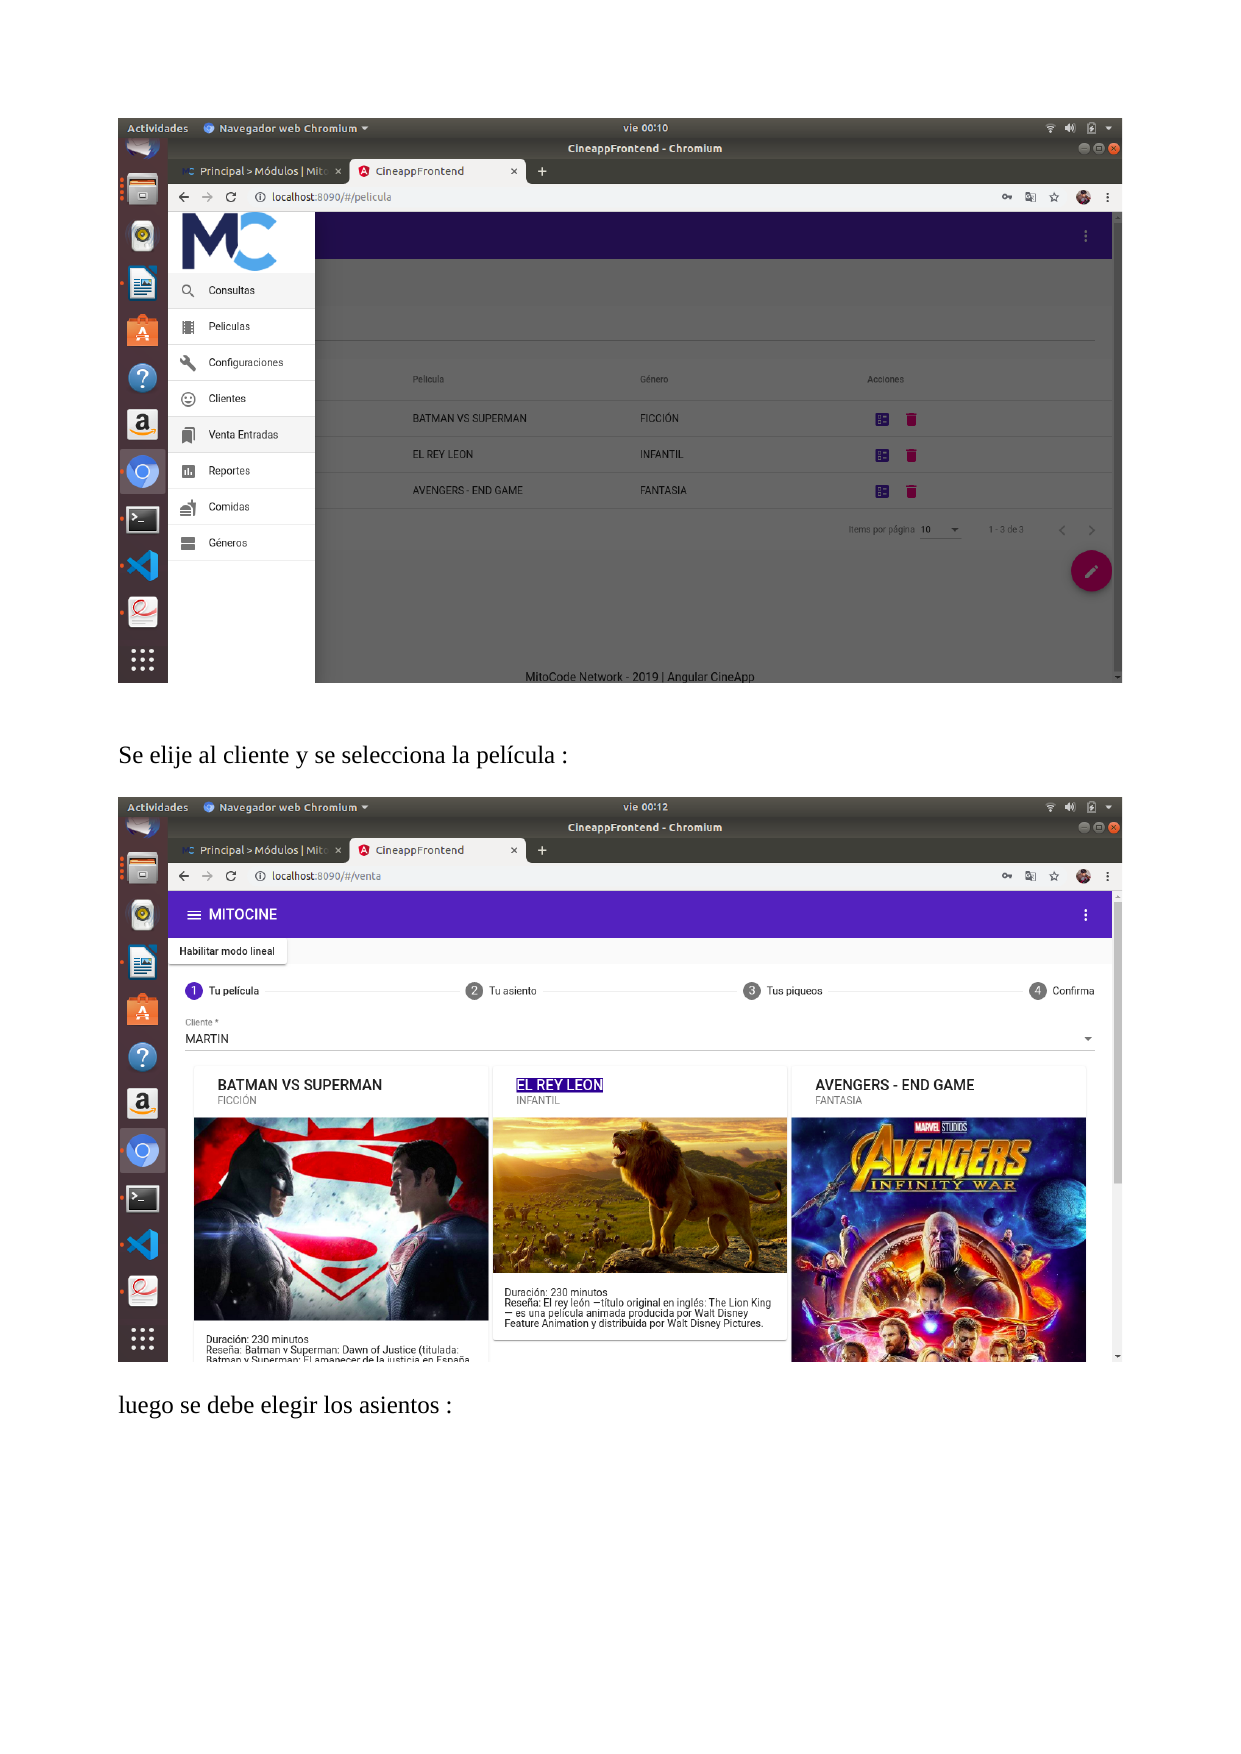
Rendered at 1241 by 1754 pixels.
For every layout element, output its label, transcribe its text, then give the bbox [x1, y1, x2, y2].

picture [118, 118, 1123, 683]
text Se elije al cliente y se selecciona la película : [118, 740, 1122, 769]
text luego se debe elegir los asientos : [118, 1391, 1122, 1419]
picture [118, 797, 1123, 1362]
